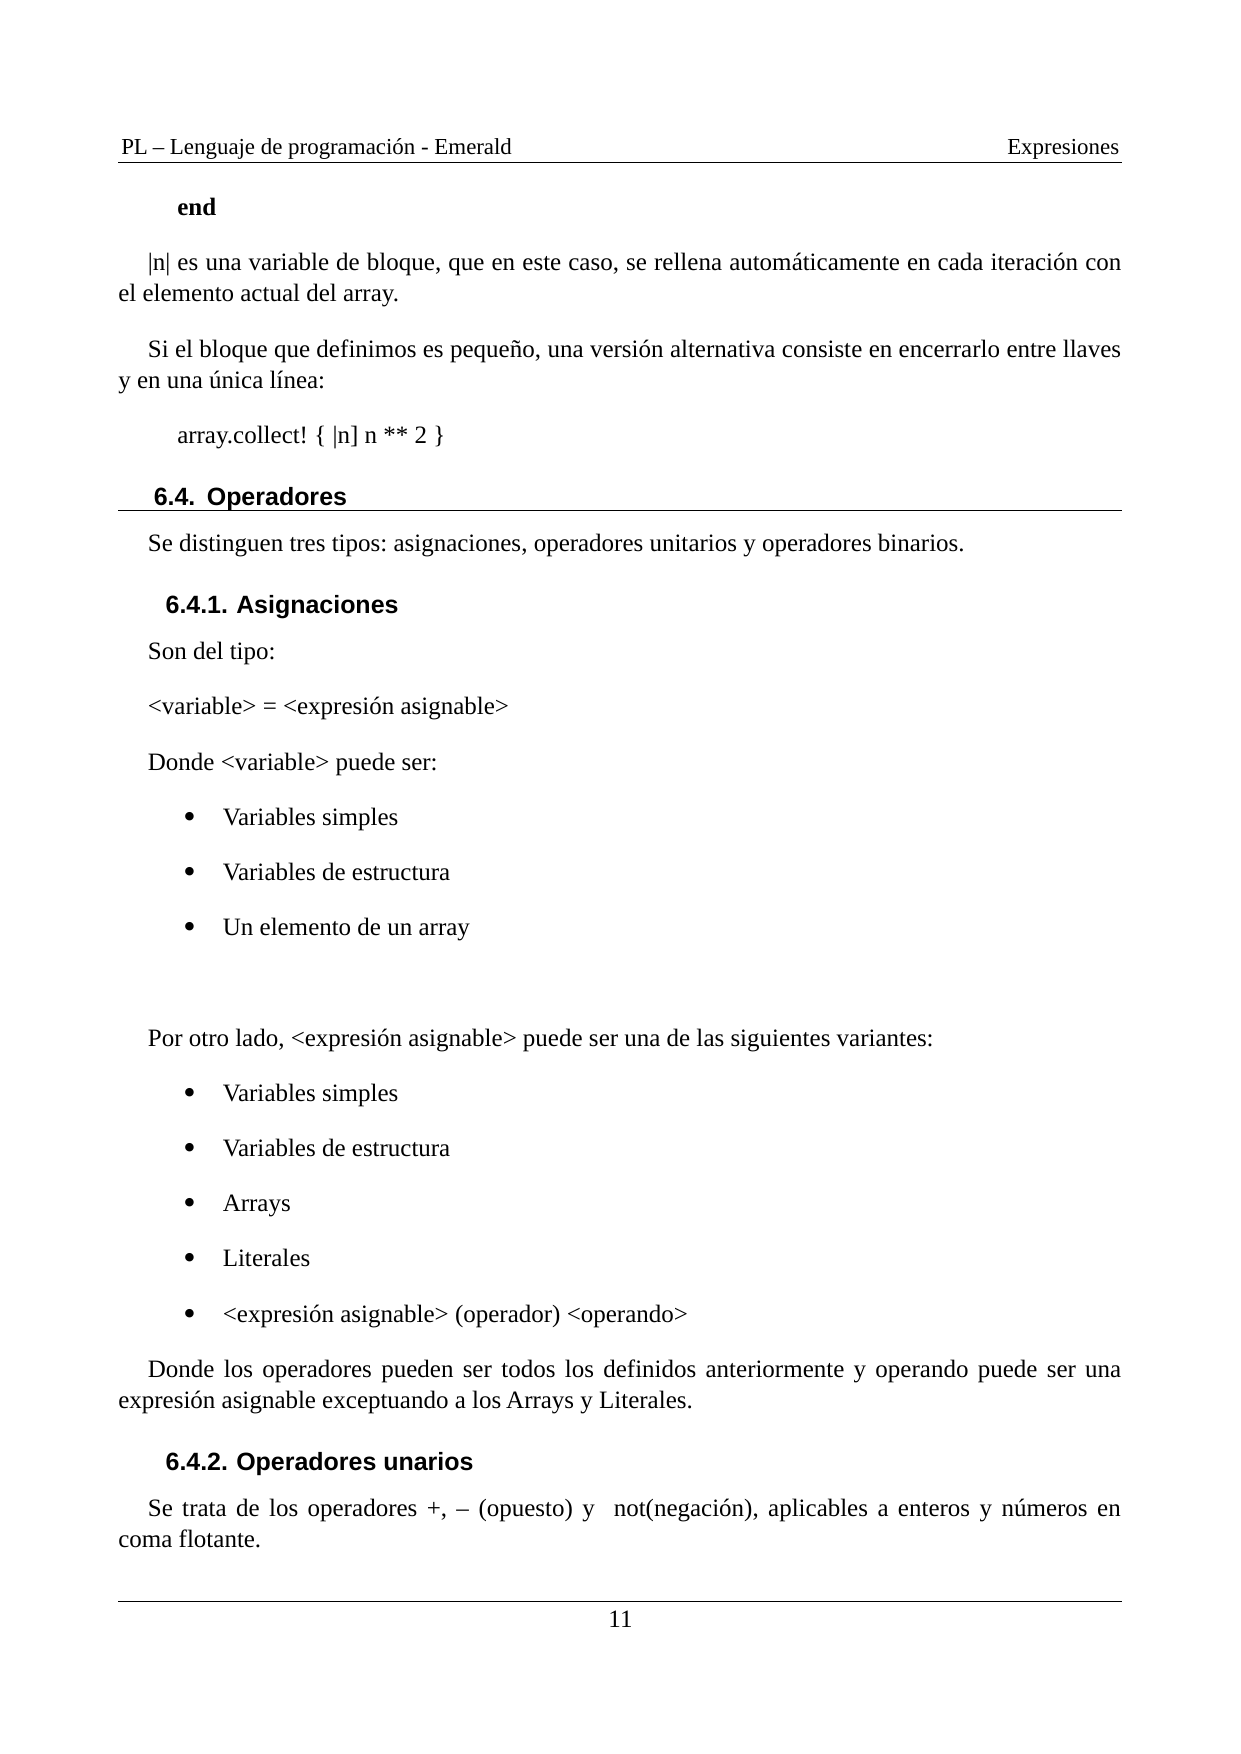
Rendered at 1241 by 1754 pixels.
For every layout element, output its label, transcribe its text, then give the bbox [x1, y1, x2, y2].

text Se distinguen tres tipos: asignaciones, operadores unitarios y operadores binarios. [118, 528, 1122, 557]
text array.collect! { |n] n ** 2 } [118, 420, 1122, 449]
subtitle Operadores [118, 482, 1122, 510]
list Literales [185, 1243, 1122, 1272]
text Por otro lado, <expresión asignable> puede ser una de las siguientes variantes: [118, 1023, 1122, 1051]
list Variables simples [185, 1078, 1122, 1107]
list Arrays [185, 1188, 1122, 1217]
list Variables de estructura [185, 857, 1122, 886]
list Un elemento de un array [185, 912, 1122, 941]
text <variable> = <expresión asignable> [118, 691, 1122, 720]
text Donde <variable> puede ser: [118, 747, 1122, 775]
text Si el bloque que definimos es pequeño, una versión alternativa consiste en encerrarlo entre llaves y en una única línea: [118, 334, 1122, 394]
text Donde los operadores pueden ser todos los definidos anteriormente y operando puede ser una expresión asignable exceptuando a los Arrays y Literales. [118, 1354, 1122, 1414]
text end [118, 192, 1122, 220]
list Variables de estructura [185, 1133, 1122, 1162]
text Son del tipo: [118, 636, 1122, 665]
text |n| es una variable de bloque, que en este caso, se rellena automáticamente en cada iteración con el elemento actual del array. [118, 247, 1122, 307]
subtitle Asignaciones [118, 590, 1122, 618]
list <expresión asignable> (operador) <operando> [185, 1299, 1122, 1327]
subtitle Operadores unarios [118, 1447, 1122, 1475]
list Variables simples [185, 802, 1122, 831]
text Se trata de los operadores +, – (opuesto) y not(negación), aplicables a enteros y números en coma flotante. [118, 1493, 1122, 1553]
